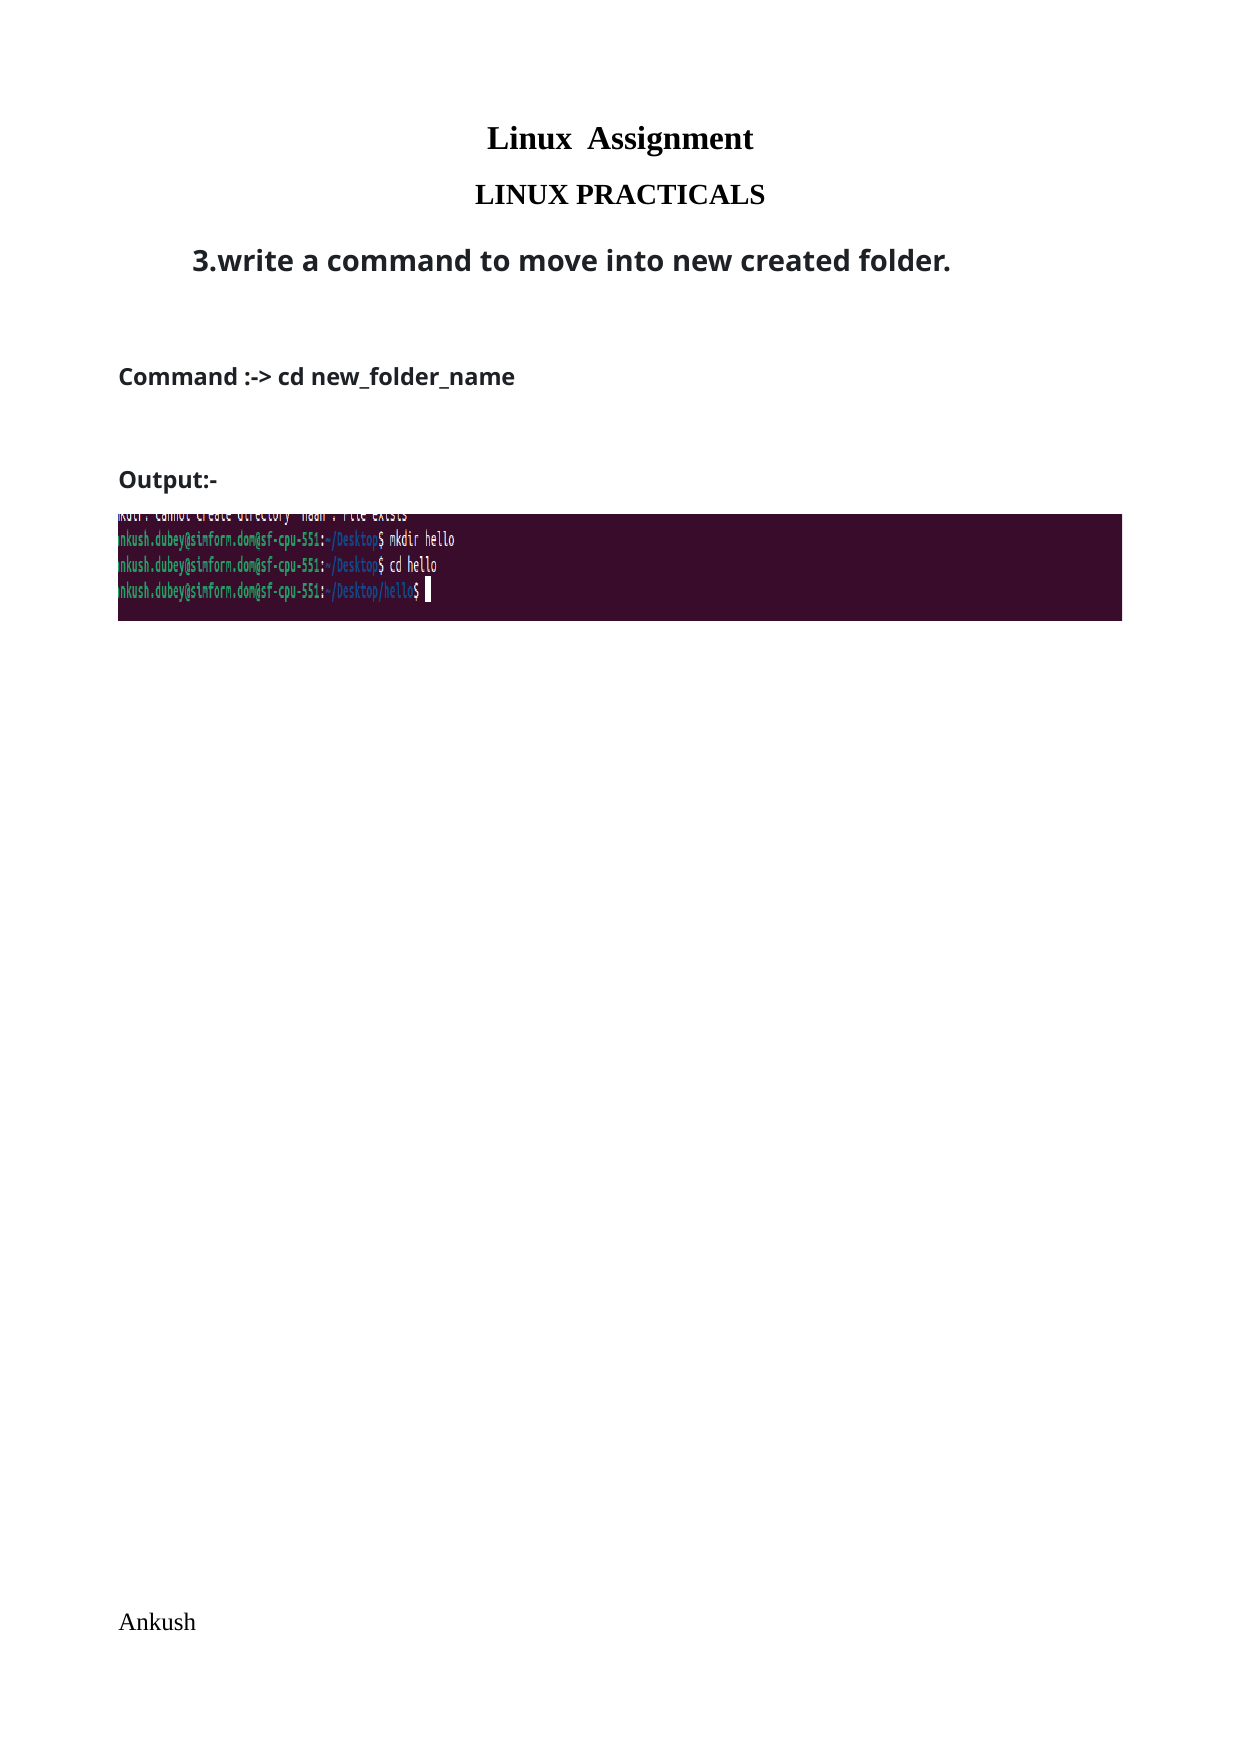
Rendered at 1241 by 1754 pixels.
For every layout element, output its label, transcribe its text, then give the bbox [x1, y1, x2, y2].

picture [118, 514, 1123, 621]
text Output:- [118, 463, 1122, 495]
text Command :-> cd new_folder_name [118, 360, 1122, 392]
list 3.write a command to move into new created folder. [118, 240, 1122, 279]
